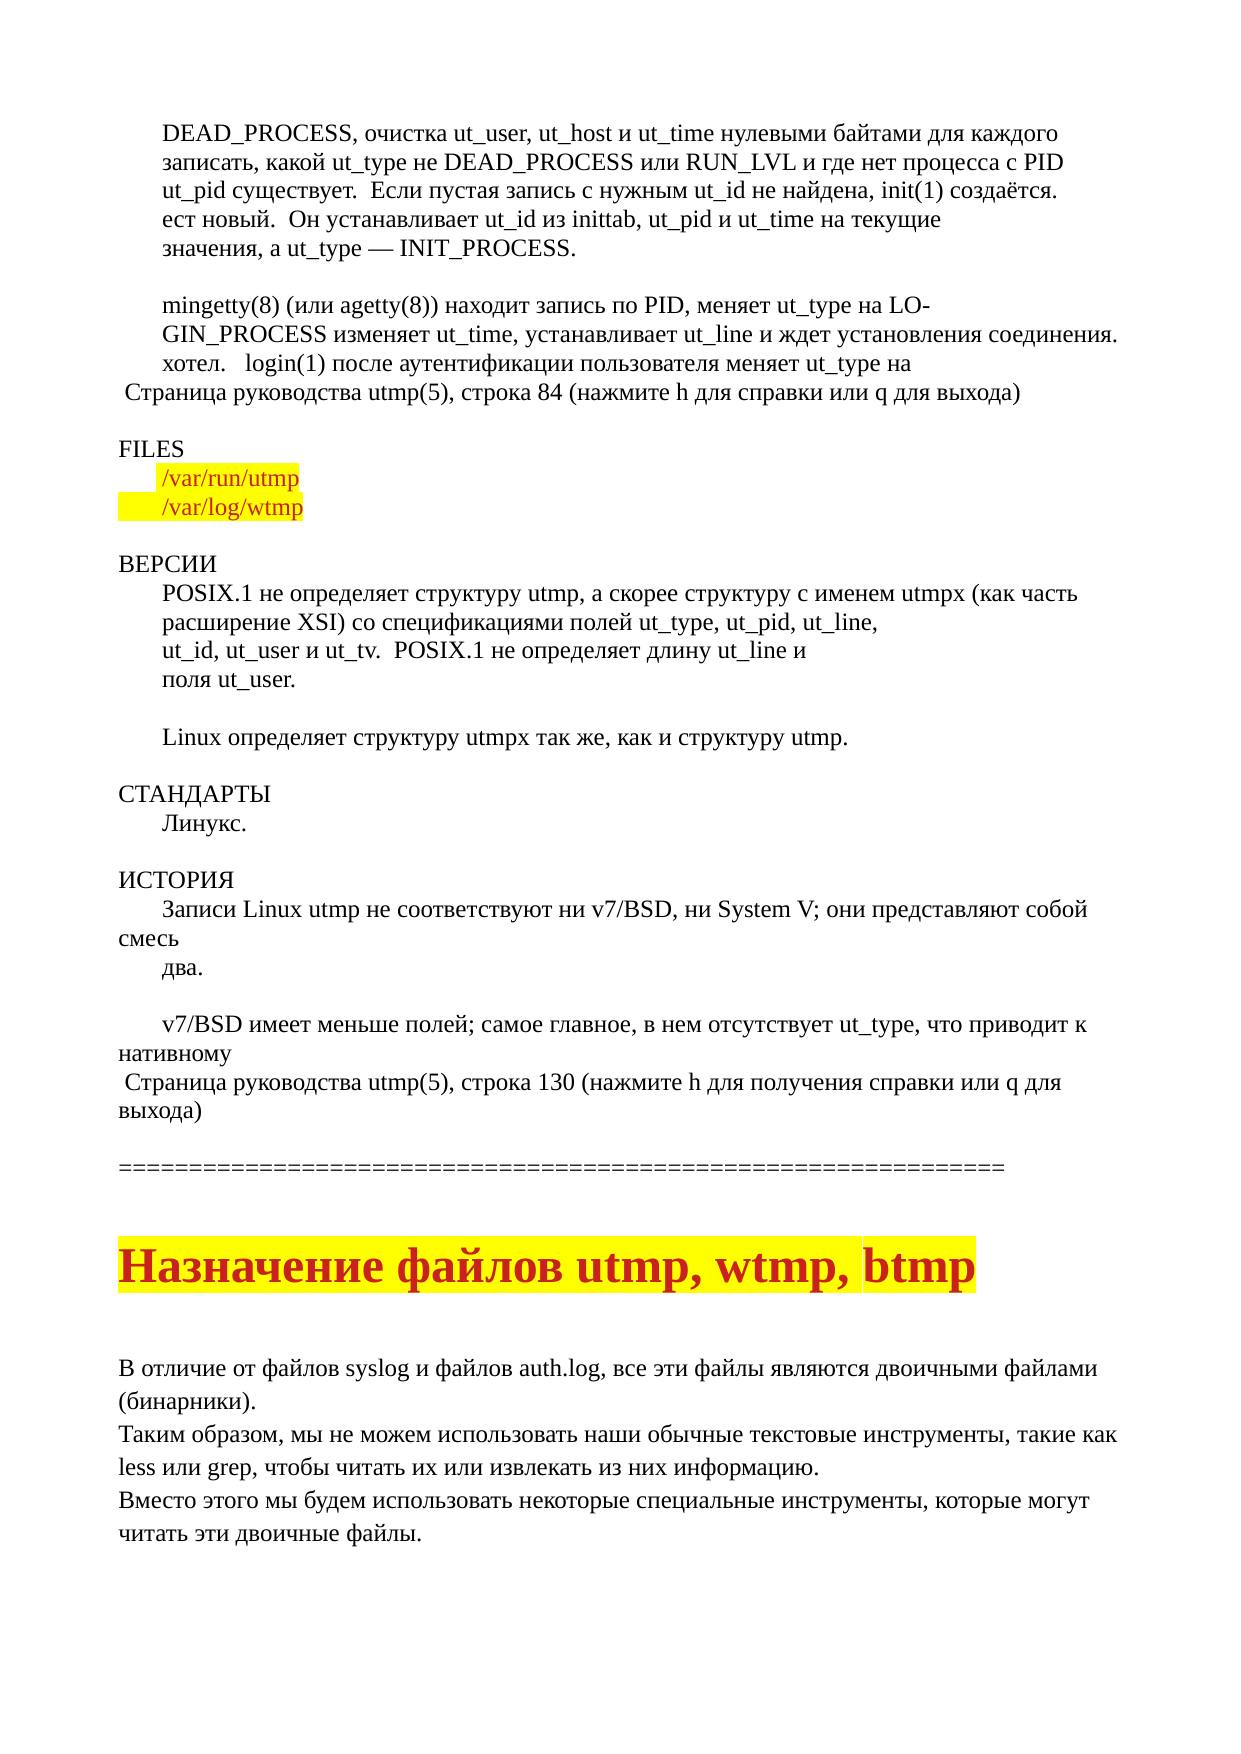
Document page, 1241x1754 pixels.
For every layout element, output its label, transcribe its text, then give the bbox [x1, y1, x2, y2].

text записать, какой ut_type не DEAD_PROCESS или RUN_LVL и где нет процесса с PID [118, 147, 1122, 176]
text ut_id, ut_user и ut_tv. POSIX.1 не определяет длину ut_line и [118, 636, 1122, 664]
text ВЕРСИИ [118, 549, 1122, 578]
text /var/log/wtmp [118, 492, 1122, 521]
text ИСТОРИЯ [118, 866, 1122, 894]
text Линукс. [118, 808, 1122, 837]
text Страница руководства utmp(5), строка 130 (нажмите h для получения справки или q для выхода) [118, 1067, 1122, 1124]
text хотел. login(1) после аутентификации пользователя меняет ut_type на [118, 348, 1122, 377]
text Страница руководства utmp(5), строка 84 (нажмите h для справки или q для выхода) [118, 377, 1122, 406]
subtitle Назначение файлов utmp, wtmp, btmp [118, 1236, 1122, 1293]
text расширение XSI) со спецификациями полей ut_type, ut_pid, ut_line, [118, 607, 1122, 636]
text GIN_PROCESS изменяет ut_time, устанавливает ut_line и ждет установления соединения. [118, 319, 1122, 348]
text mingetty(8) (или agetty(8)) находит запись по PID, меняет ut_type на LO‐ [118, 291, 1122, 319]
text поля ut_user. [118, 664, 1122, 693]
text В отличие от файлов syslog и файлов auth.log, все эти файлы являются двоичными файлами (бинарники). [118, 1353, 1122, 1415]
text СТАНДАРТЫ [118, 779, 1122, 808]
text два. [118, 952, 1122, 981]
text DEAD_PROCESS, очистка ut_user, ut_host и ut_time нулевыми байтами для каждого [118, 118, 1122, 147]
text FILES [118, 434, 1122, 463]
text Вместо этого мы будем использовать некоторые специальные инструменты, которые могут читать эти двоичные файлы. [118, 1485, 1122, 1547]
text POSIX.1 не определяет структуру utmp, а скорее структуру с именем utmpx (как часть [118, 578, 1122, 607]
text Linux определяет структуру utmpx так же, как и структуру utmp. [118, 722, 1122, 751]
text ut_pid существует. Если пустая запись с нужным ut_id не найдена, init(1) создаётся. [118, 176, 1122, 204]
text =============================================================== [118, 1153, 1122, 1182]
text v7/BSD имеет меньше полей; самое главное, в нем отсутствует ut_type, что приводит к нативному [118, 1009, 1122, 1067]
text значения, а ut_type — INIT_PROCESS. [118, 233, 1122, 262]
text /var/run/utmp [118, 463, 1122, 492]
text ест новый. Он устанавливает ut_id из inittab, ut_pid и ut_time на текущие [118, 204, 1122, 233]
text Записи Linux utmp не соответствуют ни v7/BSD, ни System V; они представляют собой смесь [118, 894, 1122, 952]
text Таким образом, мы не можем использовать наши обычные текстовые инструменты, такие как less или grep, чтобы читать их или извлекать из них информацию. [118, 1419, 1122, 1481]
